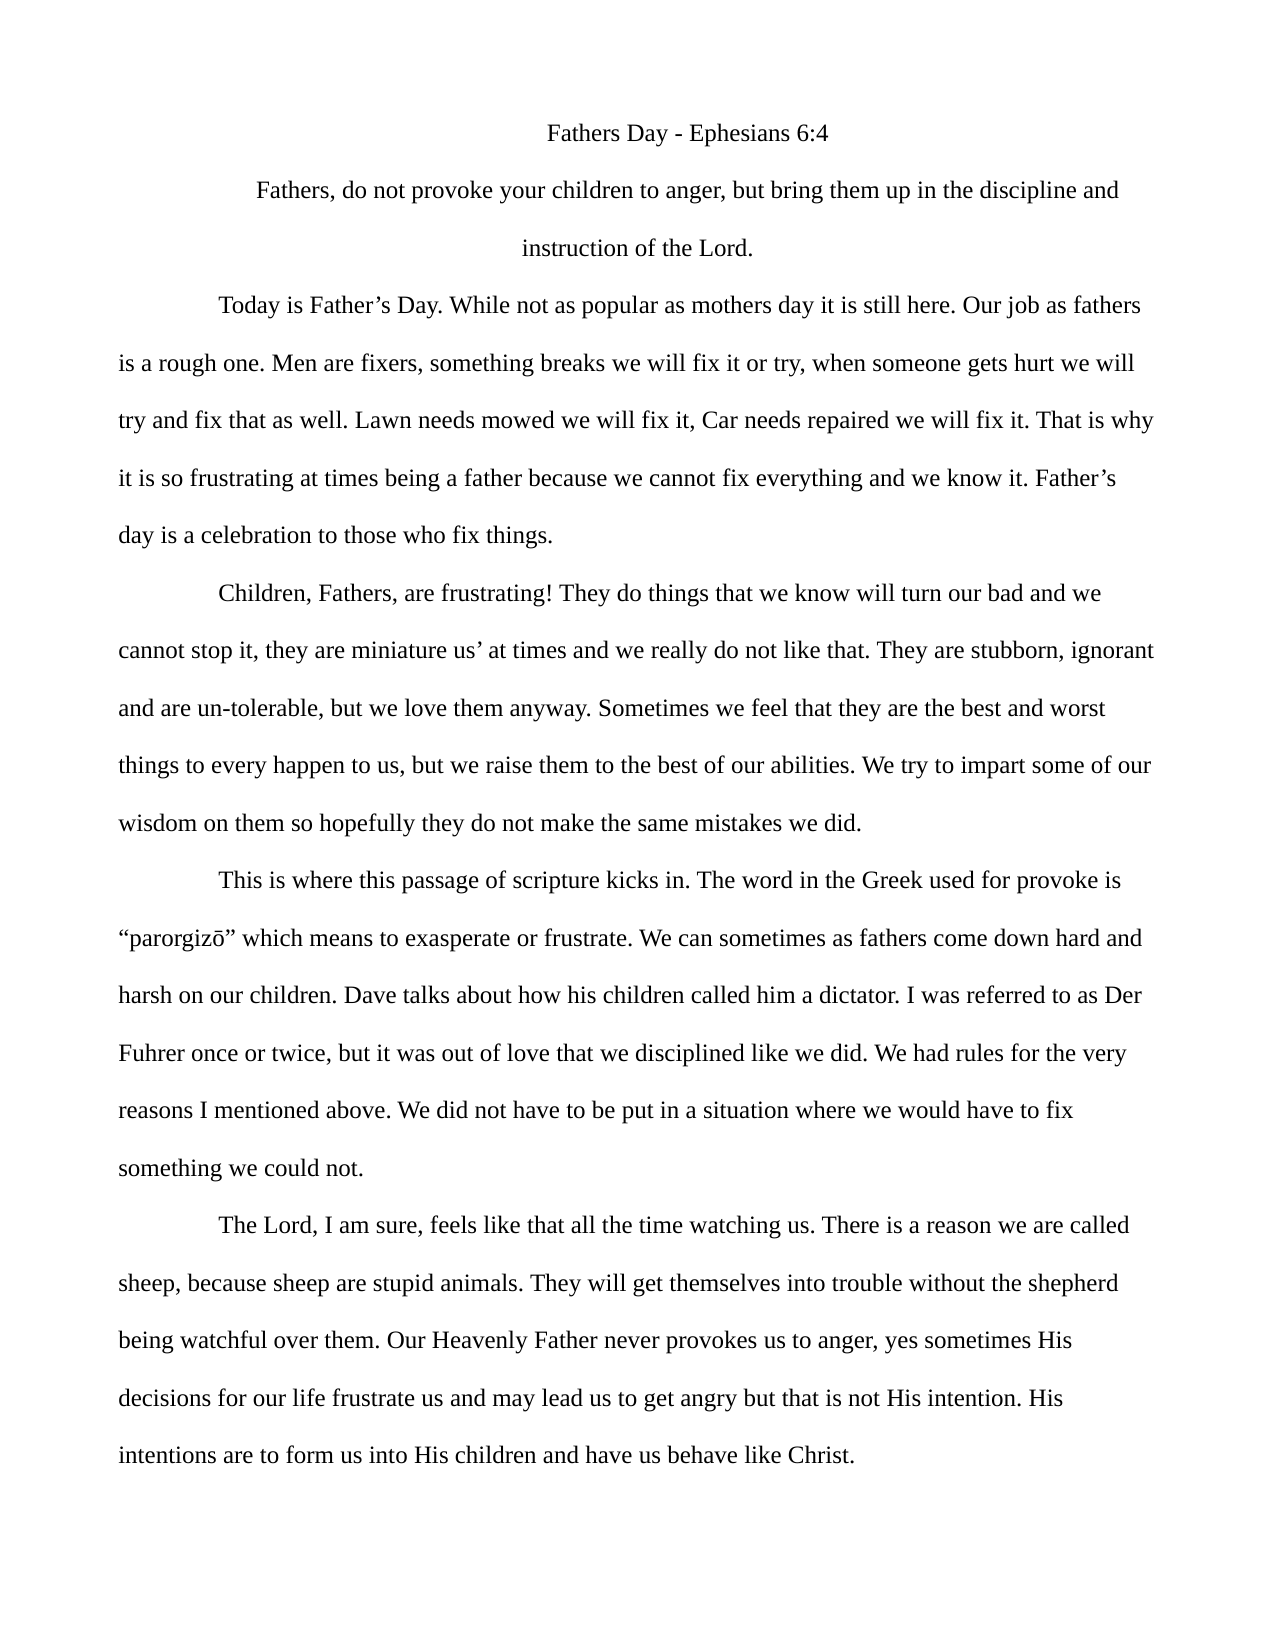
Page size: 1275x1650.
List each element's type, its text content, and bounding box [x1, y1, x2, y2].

text Children, Fathers, are frustrating! They do things that we know will turn our bad and we cannot stop it, they are miniature us’ at times and we really do not like that. They are stubborn, ignorant and are un-tolerable, but we love them anyway. Sometimes we feel that they are the best and worst things to every happen to us, but we raise them to the best of our abilities. We try to impart some of our wisdom on them so hopefully they do not make the same mistakes we did. [118, 578, 1157, 837]
text Today is Father’s Day. While not as popular as mothers day it is still here. Our job as fathers is a rough one. Men are fixers, something breaks we will fix it or try, when someone gets hurt we will try and fix that as well. Lawn needs mowed we will fix it, Car needs repaired we will fix it. That is why it is so frustrating at times being a father because we cannot fix everything and we know it. Father’s day is a celebration to those who fix things. [118, 291, 1157, 549]
text Fathers, do not provoke your children to anger, but bring them up in the discipline and instruction of the Lord. [118, 176, 1157, 262]
text This is where this passage of scripture kicks in. The word in the Greek used for provoke is “parorgizō” which means to exasperate or frustrate. We can sometimes as fathers come down hard and harsh on our children. Dave talks about how his children called him a dictator. I was referred to as Der Fuhrer once or twice, but it was out of love that we disciplined like we did. We had rules for the very reasons I mentioned above. We did not have to be put in a situation where we would have to fix something we could not. [118, 866, 1157, 1182]
text Fathers Day - Ephesians 6:4 [118, 118, 1157, 147]
text The Lord, I am sure, feels like that all the time watching us. There is a reason we are called sheep, because sheep are stupid animals. They will get themselves into trouble without the shepherd being watchful over them. Our Heavenly Father never provokes us to anger, yes sometimes His decisions for our life frustrate us and may lead us to get angry but that is not His intention. His intentions are to form us into His children and have us behave like Christ. [118, 1211, 1157, 1469]
